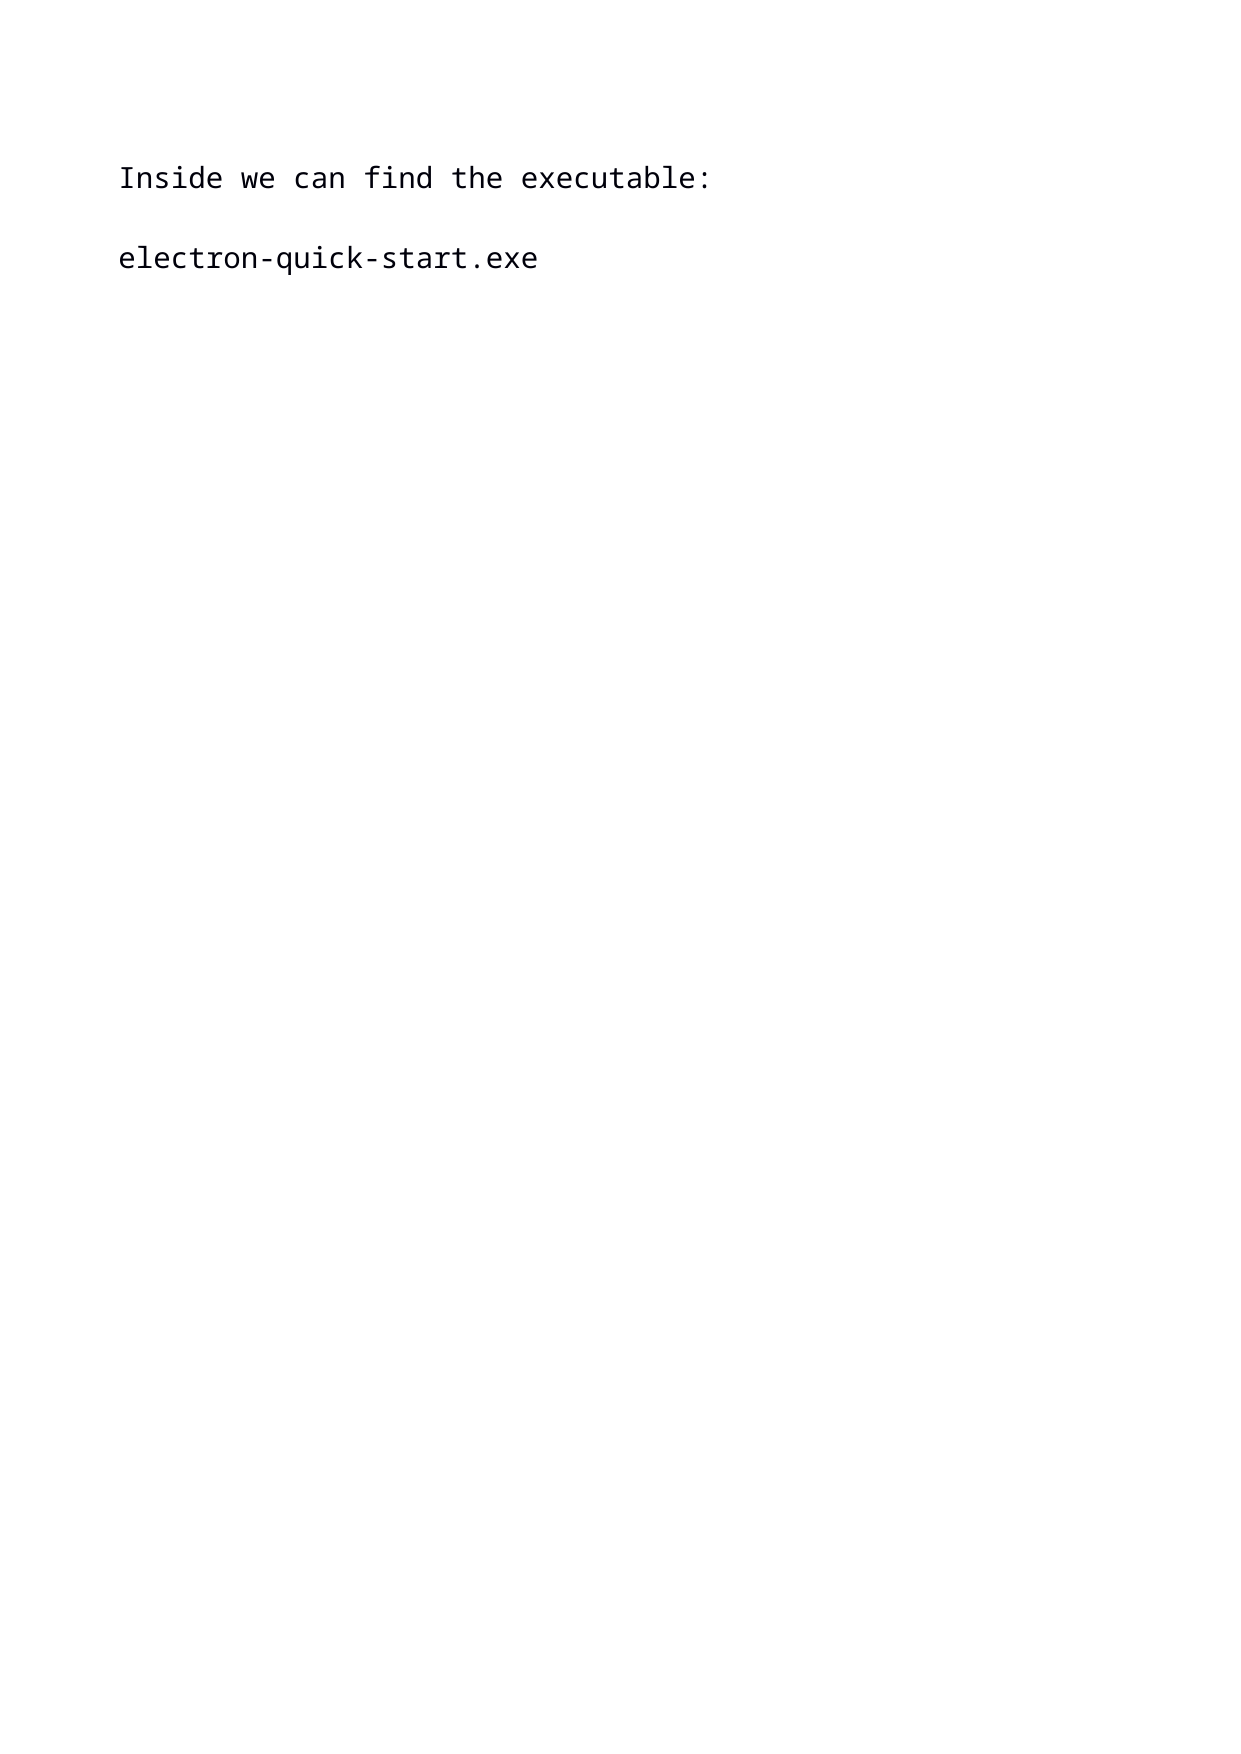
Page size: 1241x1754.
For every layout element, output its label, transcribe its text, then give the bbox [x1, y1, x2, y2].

text Inside we can find the executable: [118, 158, 1122, 197]
text electron-quick-start.exe [118, 237, 1122, 277]
